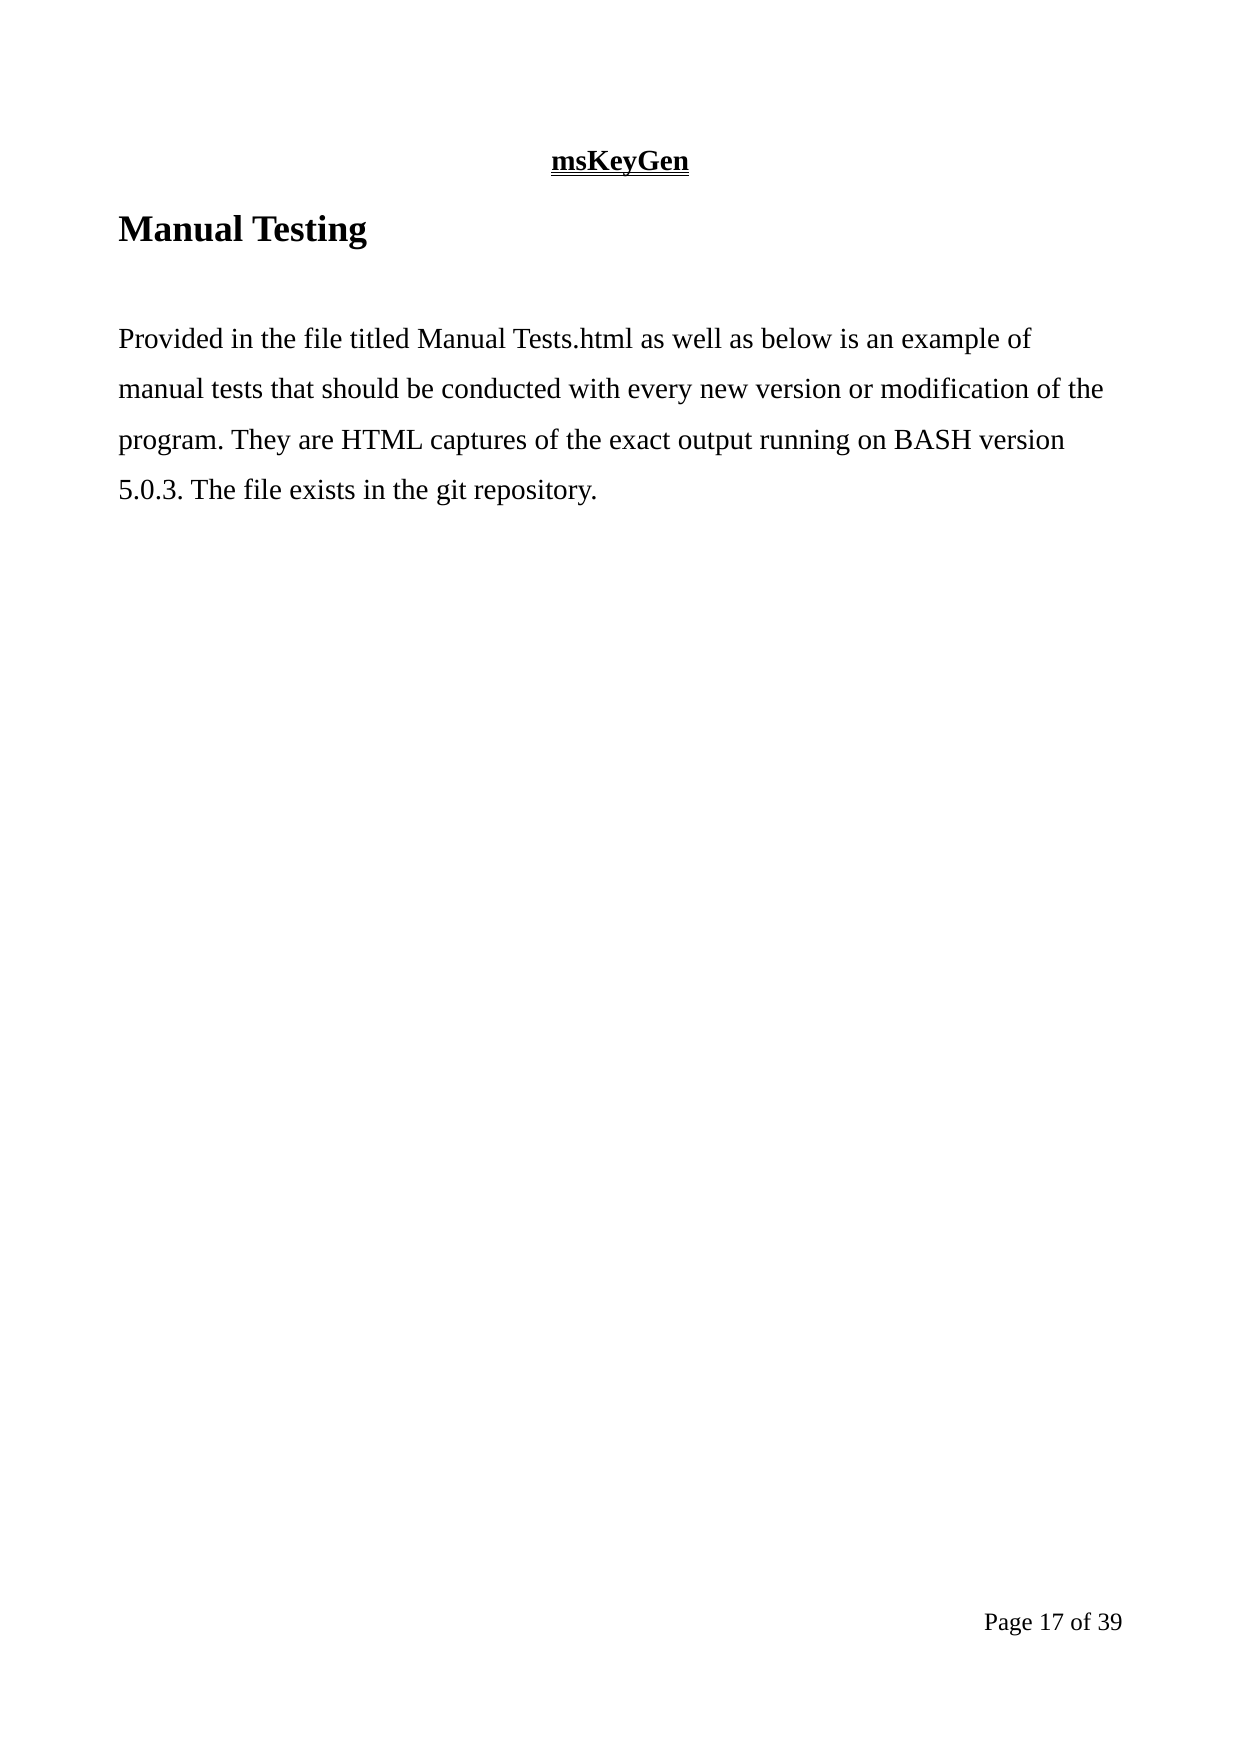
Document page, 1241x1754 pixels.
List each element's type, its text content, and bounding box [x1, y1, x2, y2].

text Provided in the file titled Manual Tests.html as well as below is an example of manual tests that should be conducted with every new version or modification of the program. They are HTML captures of the exact output running on BASH version 5.0.3. The file exists in the git repository. [118, 321, 1122, 506]
text Manual Testing [118, 206, 1122, 249]
